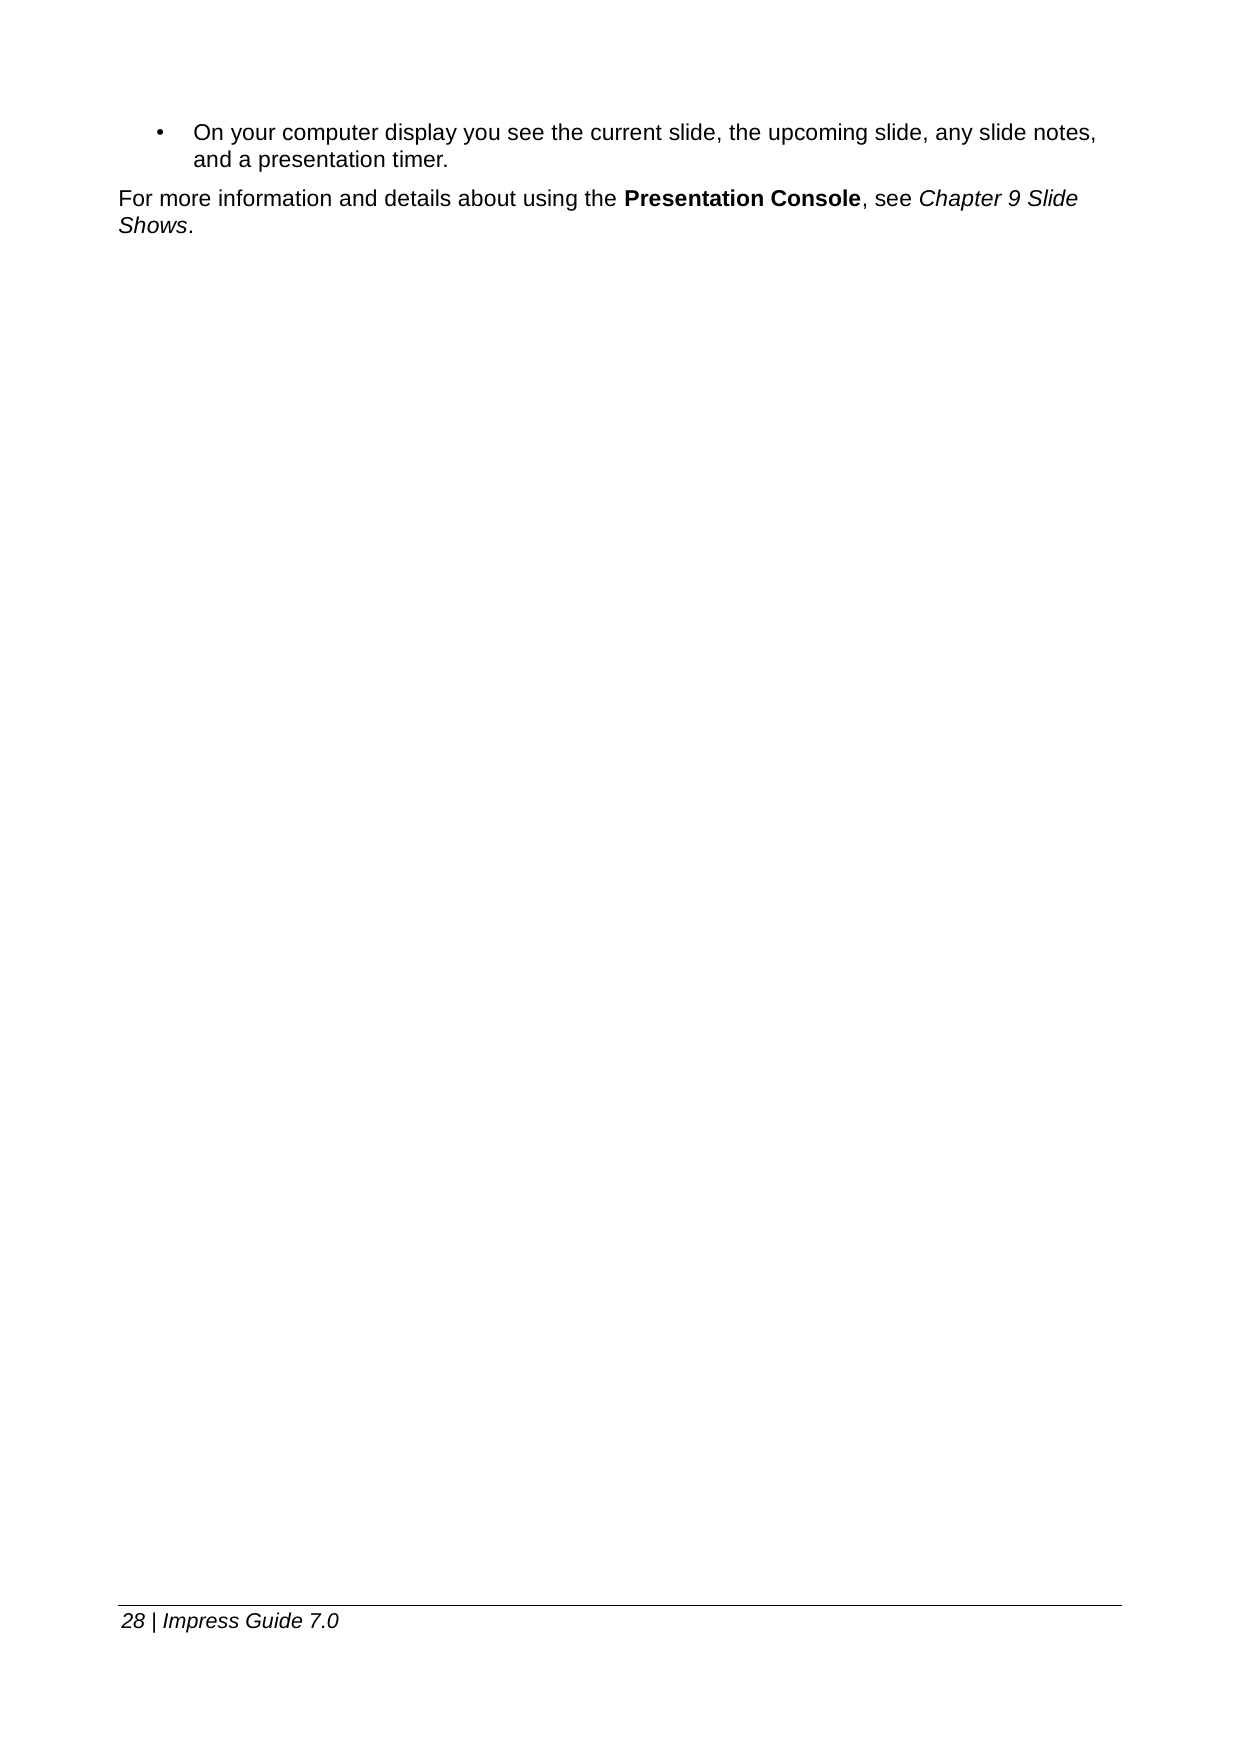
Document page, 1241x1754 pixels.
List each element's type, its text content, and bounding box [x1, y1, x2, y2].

list On your computer display you see the current slide, the upcoming slide, any slide notes, and a presentation timer. [156, 118, 1122, 172]
text For more information and details about using the Presentation Console, see Chapter 9 Slide Shows. [118, 185, 1122, 239]
